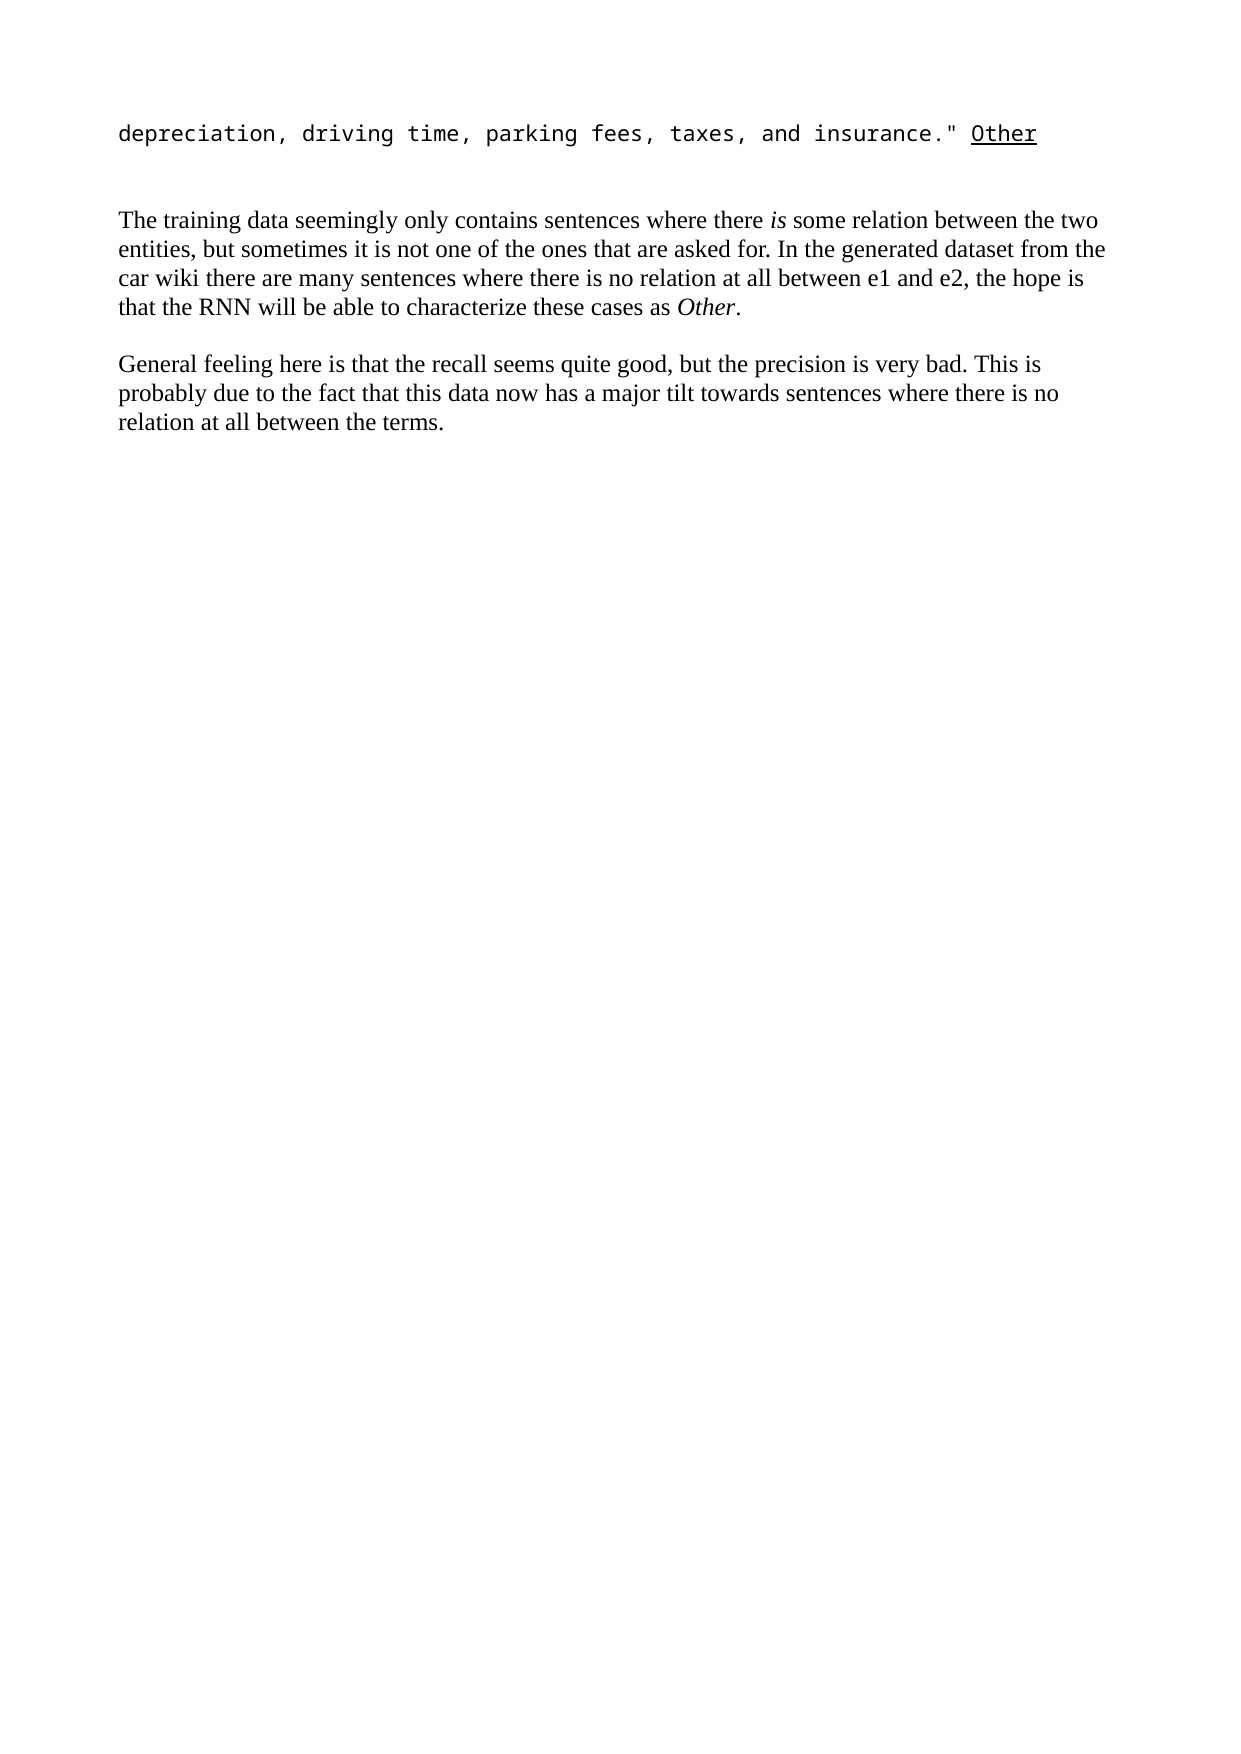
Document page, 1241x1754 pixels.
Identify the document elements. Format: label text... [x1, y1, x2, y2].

text General feeling here is that the recall seems quite good, but the precision is very bad. This is probably due to the fact that this data now has a major tilt towards sentences where there is no relation at all between the terms. [118, 349, 1122, 435]
text depreciation, driving time, parking fees, taxes, and insurance." Other [118, 118, 1122, 148]
text The training data seemingly only contains sentences where there is some relation between the two entities, but sometimes it is not one of the ones that are asked for. In the generated dataset from the car wiki there are many sentences where there is no relation at all between e1 and e2, the hope is that the RNN will be able to characterize these cases as Other. [118, 205, 1122, 320]
